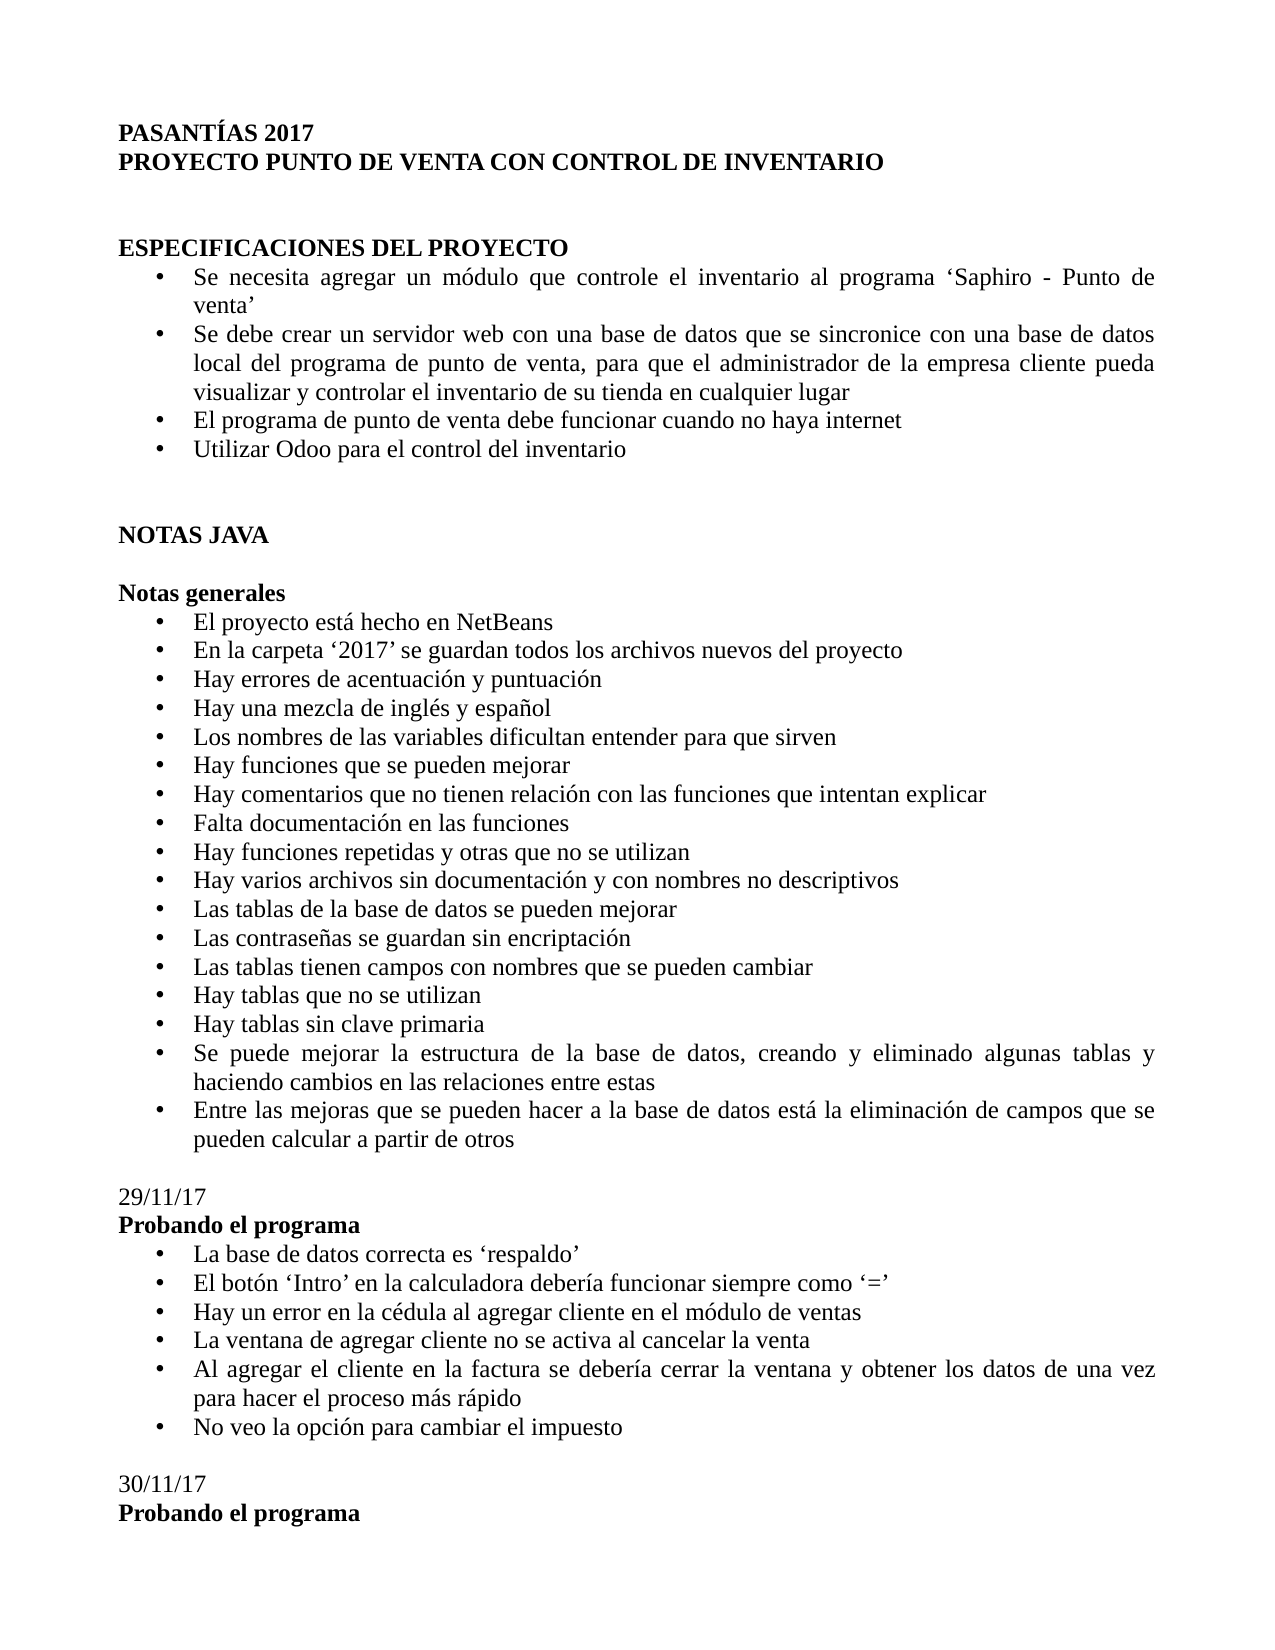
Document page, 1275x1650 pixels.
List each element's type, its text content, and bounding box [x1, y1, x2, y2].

text 30/11/17 [118, 1469, 1157, 1498]
list Hay comentarios que no tienen relación con las funciones que intentan explicar [156, 779, 1157, 808]
list Hay tablas sin clave primaria [156, 1009, 1157, 1038]
list Se debe crear un servidor web con una base de datos que se sincronice con una base de datos local del programa de punto de venta, para que el administrador de la empresa cliente pueda visualizar y controlar el inventario de su tienda en cualquier lugar [156, 319, 1157, 406]
list No veo la opción para cambiar el impuesto [156, 1412, 1157, 1441]
list El programa de punto de venta debe funcionar cuando no haya internet [156, 406, 1157, 434]
list Los nombres de las variables dificultan entender para que sirven [156, 722, 1157, 751]
text 29/11/17 [118, 1182, 1157, 1211]
text PROYECTO PUNTO DE VENTA CON CONTROL DE INVENTARIO [118, 147, 1157, 176]
list Hay varios archivos sin documentación y con nombres no descriptivos [156, 866, 1157, 894]
text PASANTÍAS 2017 [118, 118, 1157, 147]
list Las contraseñas se guardan sin encriptación [156, 923, 1157, 952]
list Falta documentación en las funciones [156, 808, 1157, 837]
list Se necesita agregar un módulo que controle el inventario al programa ‘Saphiro - Punto de venta’ [156, 262, 1157, 319]
text Notas generales [118, 578, 1157, 607]
list En la carpeta ‘2017’ se guardan todos los archivos nuevos del proyecto [156, 636, 1157, 664]
list Hay un error en la cédula al agregar cliente en el módulo de ventas [156, 1297, 1157, 1326]
list Hay tablas que no se utilizan [156, 981, 1157, 1009]
text Probando el programa [118, 1498, 1157, 1527]
list Hay funciones que se pueden mejorar [156, 751, 1157, 779]
list Hay errores de acentuación y puntuación [156, 664, 1157, 693]
list El proyecto está hecho en NetBeans [156, 607, 1157, 636]
list Entre las mejoras que se pueden hacer a la base de datos está la eliminación de campos que se pueden calcular a partir de otros [156, 1096, 1157, 1153]
list Las tablas de la base de datos se pueden mejorar [156, 894, 1157, 923]
text ESPECIFICACIONES DEL PROYECTO [118, 233, 1157, 262]
list Se puede mejorar la estructura de la base de datos, creando y eliminado algunas tablas y haciendo cambios en las relaciones entre estas [156, 1038, 1157, 1096]
list Hay una mezcla de inglés y español [156, 693, 1157, 722]
list Hay funciones repetidas y otras que no se utilizan [156, 837, 1157, 866]
list La ventana de agregar cliente no se activa al cancelar la venta [156, 1326, 1157, 1354]
text NOTAS JAVA [118, 521, 1157, 549]
text Probando el programa [118, 1211, 1157, 1239]
list La base de datos correcta es ‘respaldo’ [156, 1239, 1157, 1268]
list Utilizar Odoo para el control del inventario [156, 434, 1157, 463]
list Al agregar el cliente en la factura se debería cerrar la ventana y obtener los datos de una vez para hacer el proceso más rápido [156, 1354, 1157, 1412]
list El botón ‘Intro’ en la calculadora debería funcionar siempre como ‘=’ [156, 1268, 1157, 1297]
list Las tablas tienen campos con nombres que se pueden cambiar [156, 952, 1157, 981]
